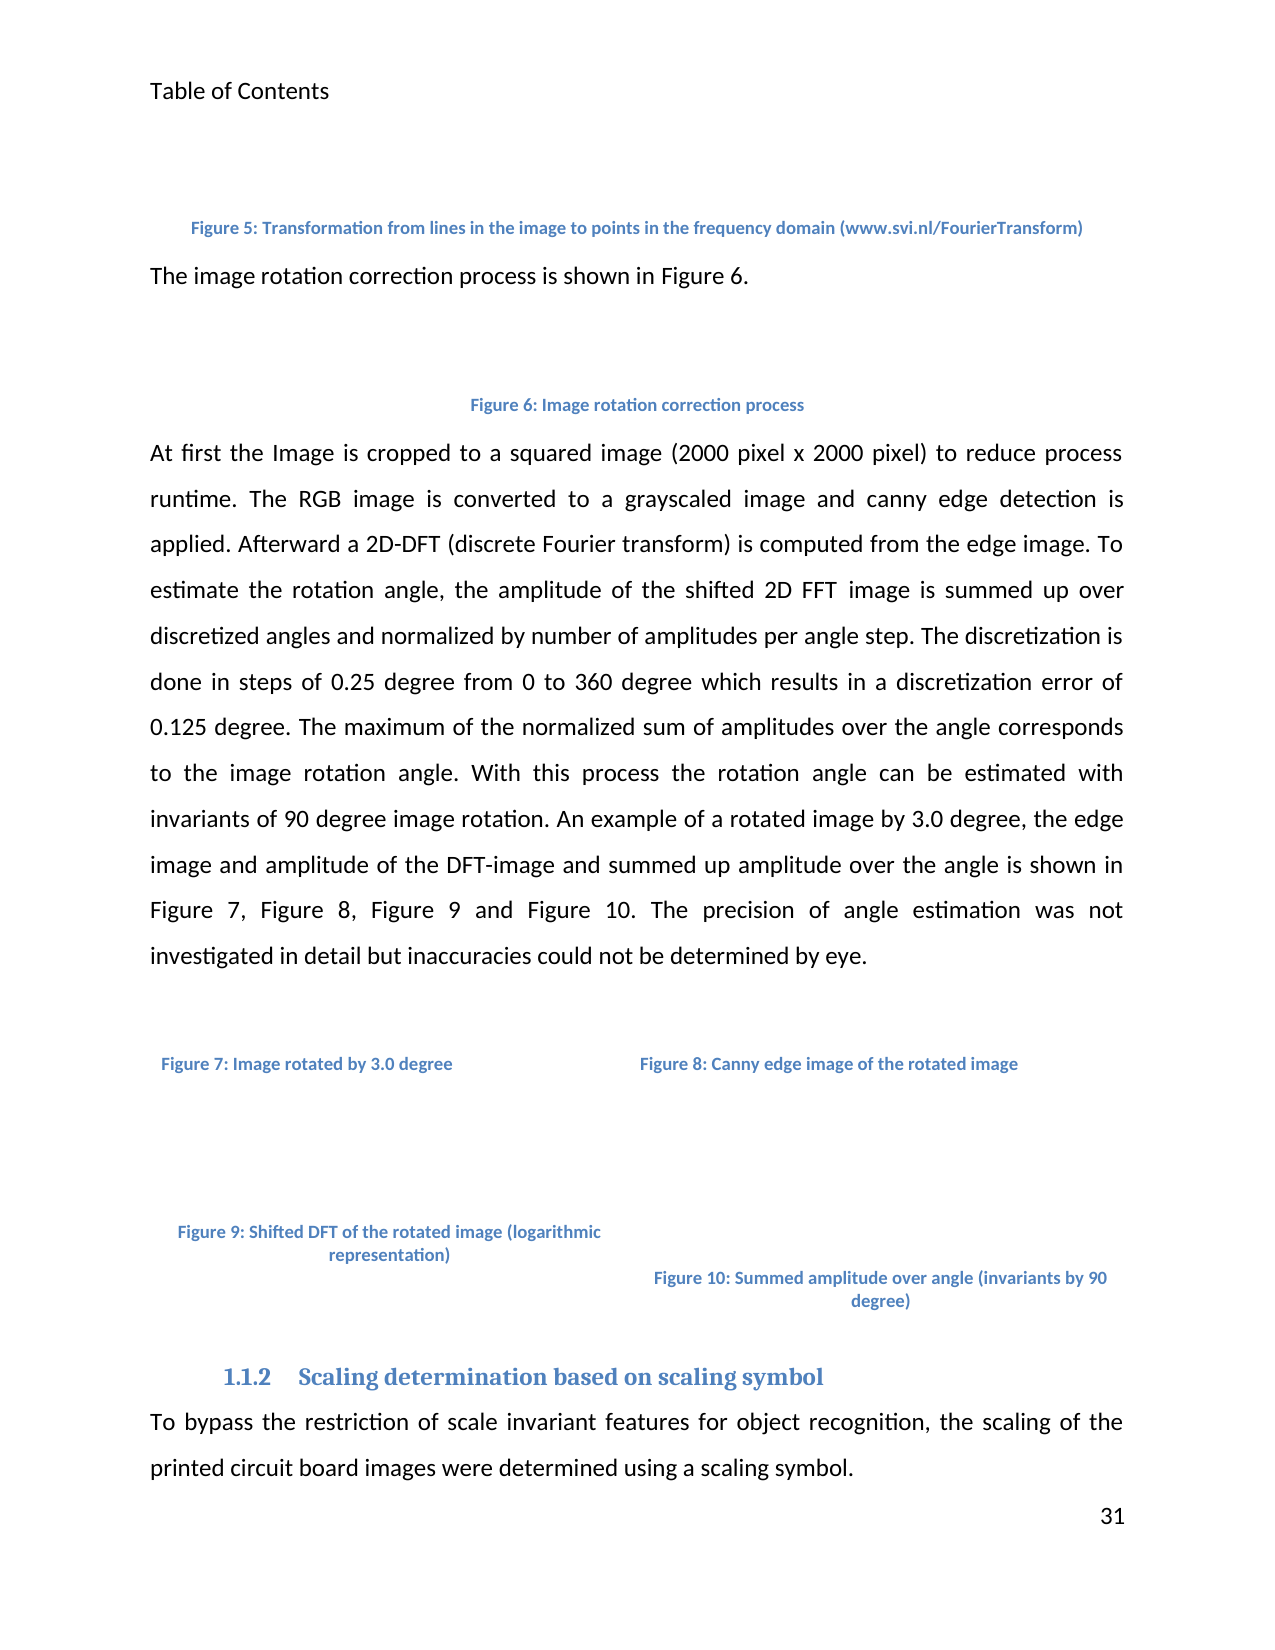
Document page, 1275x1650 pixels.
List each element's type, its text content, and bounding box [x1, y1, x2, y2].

table_header Figure 8: Canny edge image of the rotated image [629, 1007, 1132, 1174]
text The image rotation correction process is shown in Figure 6. [150, 260, 1125, 291]
table_cell Figure 10: Summed amplitude over angle (invariants by 90 degree) [629, 1175, 1132, 1342]
subtitle Scaling determination based on scaling symbol [224, 1363, 1125, 1392]
text Figure 6: Image rotation correction process [150, 393, 1125, 416]
text Figure 5: Transformation from lines in the image to points in the frequency domain (www.svi.nl/FourierTransform) [150, 217, 1125, 239]
text At first the Image is cropped to a squared image (2000 pixel x 2000 pixel) to reduce process runtime. The RGB image is converted to a grayscaled image and canny edge detection is applied. Afterward a 2D-DFT (discrete Fourier transform) is computed from the edge image. To estimate the rotation angle, the amplitude of the shifted 2D FFT image is summed up over discretized angles and normalized by number of amplitudes per angle step. The discretization is done in steps of 0.25 degree from 0 to 360 degree which results in a discretization error of 0.125 degree. The maximum of the normalized sum of amplitudes over the angle corresponds to the image rotation angle. With this process the rotation angle can be estimated with invariants of 90 degree image rotation. An example of a rotated image by 3.0 degree, the edge image and amplitude of the DFT-image and summed up amplitude over the angle is shown in Figure 7, Figure 8, Figure 9 and Figure 10. The precision of angle estimation was not investigated in detail but inaccuracies could not be determined by eye. [150, 437, 1125, 971]
table_cell Figure 9: Shifted DFT of the rotated image (logarithmic representation) [150, 1175, 629, 1342]
table_header Figure 7: Image rotated by 3.0 degree [150, 1007, 629, 1174]
text To bypass the restriction of scale invariant features for object recognition, the scaling of the printed circuit board images were determined using a scaling symbol. [150, 1406, 1125, 1482]
